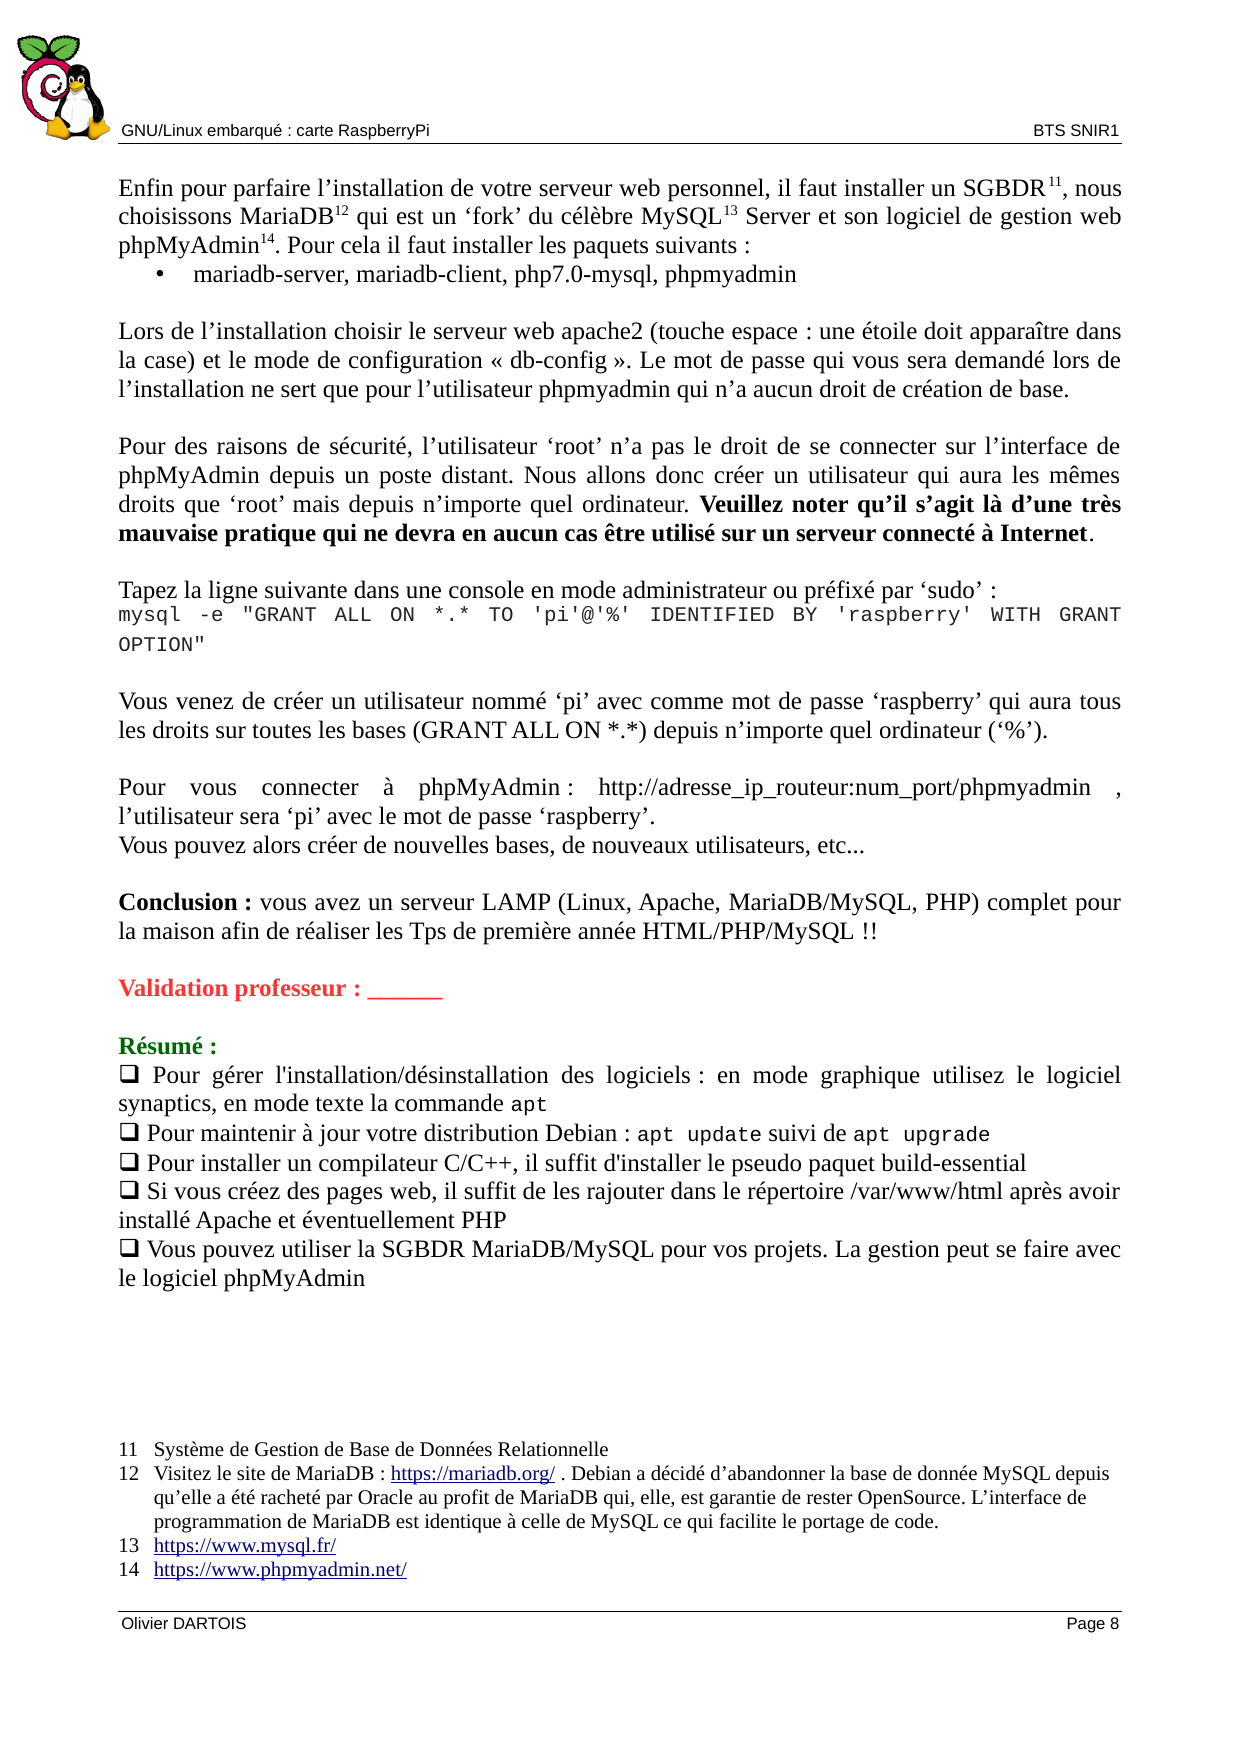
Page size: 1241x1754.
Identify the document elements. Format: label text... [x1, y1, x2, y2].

picture [0, 31, 112, 142]
text Validation professeur : ______ [118, 973, 1122, 1002]
text Vous venez de créer un utilisateur nommé ‘pi’ avec comme mot de passe ‘raspberry’ qui aura tous les droits sur toutes les bases (GRANT ALL ON *.*) depuis n’importe quel ordinateur (‘%’). [118, 686, 1122, 743]
text https://www.mysql.fr/ [118, 1533, 1122, 1557]
text Tapez la ligne suivante dans une console en mode administrateur ou préfixé par ‘sudo’ : [118, 575, 1122, 604]
text ❑ Pour gérer l'installation/désinstallation des logiciels : en mode graphique utilisez le logiciel synaptics, en mode texte la commande apt [118, 1060, 1122, 1118]
text ❑ Pour maintenir à jour votre distribution Debian : apt update suivi de apt upgrade [118, 1118, 1122, 1148]
text Résumé : [118, 1031, 1122, 1060]
text Enfin pour parfaire l’installation de votre serveur web personnel, il faut installer un SGBDR, nous choisissons MariaDB qui est un ‘fork’ du célèbre MySQL Server et son logiciel de gestion web phpMyAdmin. Pour cela il faut installer les paquets suivants : [118, 173, 1122, 259]
list mariadb-server, mariadb-client, php7.0-mysql, phpmyadmin [156, 259, 1122, 288]
text Vous pouvez alors créer de nouvelles bases, de nouveaux utilisateurs, etc... [118, 830, 1122, 858]
text ❑ Si vous créez des pages web, il suffit de les rajouter dans le répertoire /var/www/html après avoir installé Apache et éventuellement PHP [118, 1176, 1122, 1234]
text ❑ Vous pouvez utiliser la SGBDR MariaDB/MySQL pour vos projets. La gestion peut se faire avec le logiciel phpMyAdmin [118, 1234, 1122, 1291]
text Pour vous connecter à phpMyAdmin : http://adresse_ip_routeur:num_port/phpmyadmin , l’utilisateur sera ‘pi’ avec le mot de passe ‘raspberry’. [118, 772, 1122, 830]
text https://www.phpmyadmin.net/ [118, 1557, 1122, 1581]
text Pour des raisons de sécurité, l’utilisateur ‘root’ n’a pas le droit de se connecter sur l’interface de phpMyAdmin depuis un poste distant. Nous allons donc créer un utilisateur qui aura les mêmes droits que ‘root’ mais depuis n’importe quel ordinateur. Veuillez noter qu’il s’agit là d’une très mauvaise pratique qui ne devra en aucun cas être utilisé sur un serveur connecté à Internet. [118, 431, 1122, 546]
text ❑ Pour installer un compilateur C/C++, il suffit d'installer le pseudo paquet build-essential [118, 1148, 1122, 1176]
text Visitez le site de MariaDB : https://mariadb.org/ . Debian a décidé d’abandonner la base de donnée MySQL depuis qu’elle a été racheté par Oracle au profit de MariaDB qui, elle, est garantie de rester OpenSource. L’interface de programmation de MariaDB est identique à celle de MySQL ce qui facilite le portage de code. [118, 1461, 1122, 1533]
text Conclusion : vous avez un serveur LAMP (Linux, Apache, MariaDB/MySQL, PHP) complet pour la maison afin de réaliser les Tps de première année HTML/PHP/MySQL !! [118, 887, 1122, 945]
text Système de Gestion de Base de Données Relationnelle [118, 1437, 1122, 1461]
text mysql -e "GRANT ALL ON *.* TO 'pi'@'%' IDENTIFIED BY 'raspberry' WITH GRANT OPTION" [118, 604, 1122, 657]
text Lors de l’installation choisir le serveur web apache2 (touche espace : une étoile doit apparaître dans la case) et le mode de configuration « db-config ». Le mot de passe qui vous sera demandé lors de l’installation ne sert que pour l’utilisateur phpmyadmin qui n’a aucun droit de création de base. [118, 316, 1122, 403]
